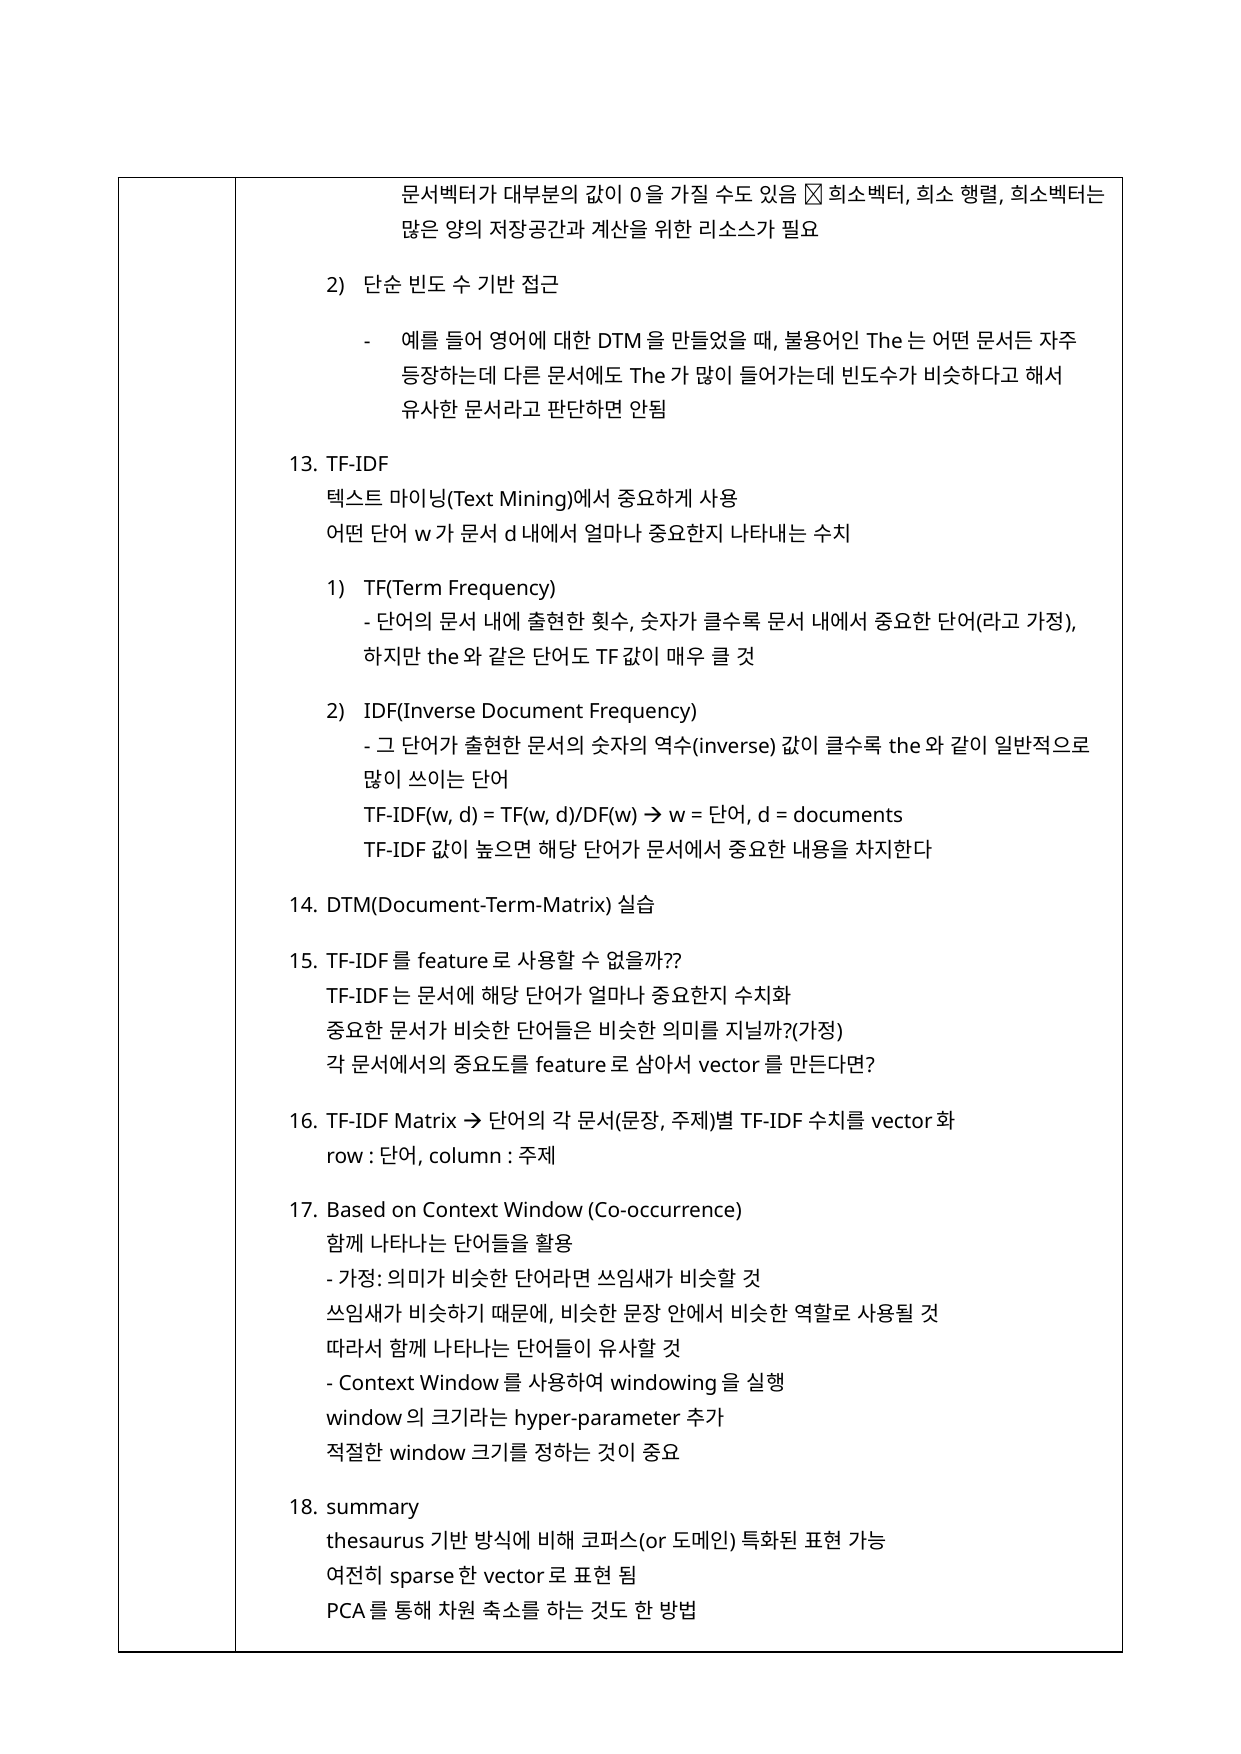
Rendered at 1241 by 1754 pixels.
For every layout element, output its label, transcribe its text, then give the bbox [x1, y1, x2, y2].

table_cell [119, 178, 235, 1651]
table_cell Introduction to Word Embedding Word : Discrete, not Continuous 어휘는 계층적 의미 구조를 지니고 있으며, 이에 따라 단어 사이의 유사성을 지님  ex) 파랑과 핑크 중에서 빨강에 가까운 단어는 무엇인가? OHE으로 표현된 값은 유사도나 모호성을 표현할 수 없다. Dense Vector로 표현하는 것이 유리(합이 1이어야 하는 것이 아님) Feature Vectors Feature(특징)  샘플을 잘 설명하는 특징, 특징을 통해 우리는 특정 샘플을 수치화 할 수 있다. Feature Vector  각 특징들을 모아서 하나의 vector로 만드는 것 컴퓨터는 나이, 머리, 얼굴, 신장 등 특징을 수치화해서 Feature를 만듦 Representation Learning via Dimension Reduction 신경망은 x와 y사이의 관계를 학습하는 과정에서 자연스럽게 x의 feature를 추출하는 방법을 학습함 레이어 중간의 hidden representation은 y의 값을 구하기 위해 x에서 필요한 정보를 더 작은 차원에 압축 표현(Auto Encoder)한 것이라 할 수 있음 Word Embedding 딥러닝의 시대에 들어와 신경망의 이러한 특성을 활용하여 단어를 연속적인 값으로 표현하고자 하는 시도가 이어짐 이전에 비해 훌륭한 Dense vector를 얻을 수 있게 되어, 단어의 필요한 특징을 잘 표현할 수 있게 되었음  유사도 등의 연산에 유리함 Wordnet  전통적 NLP에서 단어들을 분류 계층적 구조를 지님(대충 반시계 방향으로 90도 누운 트리구조.jpg) 단어와 단어 사이의 거리를 구함 similarity(w, w’) = -log distance(w, w’) Summary WordNet - 단어의 계층적 구조를 파악할 수 있음, 동의어 집합(synset)을 구할 수 있음, 단어 사이의 유사도를 계산할 수 있음  코퍼스 없이도 가능! BUT - 특정 도메인(또는 수집 데이터)에 특화된 수치를 계산하고 싶을 때 신조어나 사전에 등록되지 않은 단어를 처리할 때 Data-driven방식이 필요 Data-driven Methods Thesaurus기반 방식은 사전에 대해 의존도가 높으므로, 활용도가 떨어질 수 있음 데이터에 기반한 방식은(데이터가 충분하다면) task에 특화된 활용이 가능 단어의 표현의 카테고리화 Data-driven Methods 2 Local Representation - 해당 단어 그 자체만 보고, 특정값을 맵핑하여 단어를 표현하는 방법 - = discrete representation - ex) puppy : 1, cute(귀여운) : 2, lovely(사랑스러운) : 3  숫자 맵핑 Distributed Representation - 그 단어를 표현하고자 주변을 참고하여 단어를 표현하는 방법 - = continuous representation - ex) puppy(강아지)라는 단어 근처에 주로 cute(귀여운), lovely(사랑스러운)이라는 단어가 자주 등장하므로, puppy는 cute, lovely한 느낌이다 로 단어 정의! WordFeature Vectors: Traditional Methods BOW(Bag of Words)  단어들의 순서는 전혀 고려하지 않고 출현 빈도에만 집중하는 텍스트 데이터의 수치화 표현 방법 만드는 과정  1. 각 단어에 고유한 정수 인덱스를 부여, 2. 각 인덱스의 위치에 단어 토큰의 등장 횟수를 기록한 벡터를 만듦 문서 단어 행렬(Document Term Matrix, DTM) 다수의 문서에서 등장하는 각 단어들의 빈도를 행렬로 표현한 것 각 문서에 대한 BOW를 하나의 행렬로 만드는 것 BOW표현을 다수의 문서에 대해서 행렬로 표현하고 부르는 용어 각 문서에서 등장한 단어의 빈도를 행렬의 값으로 표기 문서 단어 행렬은 문서들을 서로 비교할 수 있도록 수치화할 수 있다는 점에 의의 DTM의 한계 희소표현(Sparse representation) 각 문서 벡터의 차원은 OHV와 마찬가지로 전체 단어 집합의 크기를 가짐, 많은 문서벡터가 대부분의 값이 0을 가질 수도 있음  희소벡터, 희소 행렬, 희소벡터는 많은 양의 저장공간과 계산을 위한 리소스가 필요 단순 빈도 수 기반 접근 예를 들어 영어에 대한 DTM을 만들었을 때, 불용어인 The는 어떤 문서든 자주 등장하는데 다른 문서에도 The가 많이 들어가는데 빈도수가 비슷하다고 해서 유사한 문서라고 판단하면 안됨 TF-IDF 텍스트 마이닝(Text Mining)에서 중요하게 사용 어떤 단어 w가 문서 d내에서 얼마나 중요한지 나타내는 수치 TF(Term Frequency) - 단어의 문서 내에 출현한 횟수, 숫자가 클수록 문서 내에서 중요한 단어(라고 가정), 하지만 the와 같은 단어도 TF값이 매우 클 것 IDF(Inverse Document Frequency) - 그 단어가 출현한 문서의 숫자의 역수(inverse) 값이 클수록 the와 같이 일반적으로 많이 쓰이는 단어 TF-IDF(w, d) = TF(w, d)/DF(w)  w = 단어, d = documents TF-IDF 값이 높으면 해당 단어가 문서에서 중요한 내용을 차지한다 DTM(Document-Term-Matrix) 실습 TF-IDF를 feature로 사용할 수 없을까?? TF-IDF는 문서에 해당 단어가 얼마나 중요한지 수치화 중요한 문서가 비슷한 단어들은 비슷한 의미를 지닐까?(가정) 각 문서에서의 중요도를 feature로 삼아서 vector를 만든다면? TF-IDF Matrix  단어의 각 문서(문장, 주제)별 TF-IDF 수치를 vector화 row : 단어, column : 주제 Based on Context Window (Co-occurrence) 함께 나타나는 단어들을 활용 - 가정: 의미가 비슷한 단어라면 쓰임새가 비슷할 것 쓰임새가 비슷하기 때문에, 비슷한 문장 안에서 비슷한 역할로 사용될 것 따라서 함께 나타나는 단어들이 유사할 것 - Context Window를 사용하여 windowing을 실행 window의 크기라는 hyper-parameter 추가 적절한 window 크기를 정하는 것이 중요 summary thesaurus 기반 방식에 비해 코퍼스(or 도메인) 특화된 표현 가능 여전히 sparse한 vector로 표현 됨 PCA를 통해 차원 축소를 하는 것도 한 방법 reuters dataset을 가지고 실습 from sklearn.naive_bayes import MultinomialNB 추론 대상의 사전 확률과 추가적인 정보를 기반으로 해당 대상의 사후 확률을 추론하는 통계적 방법을 베이즈 추정(Bayesian Estimation)이라고 합니다. 베이즈 정리에 기반한 통계적 분류 기법입니다. 가장 단순한 지도 학습 (supervised learning) 중 하나입니다. 나이브 베이즈 분류기는 빠르고, 정확하며, 믿을만한 알고리즘입니다. 정확성도 높고 대용량 데이터에 대해 속도도 빠릅니다. [236, 178, 1122, 1651]
